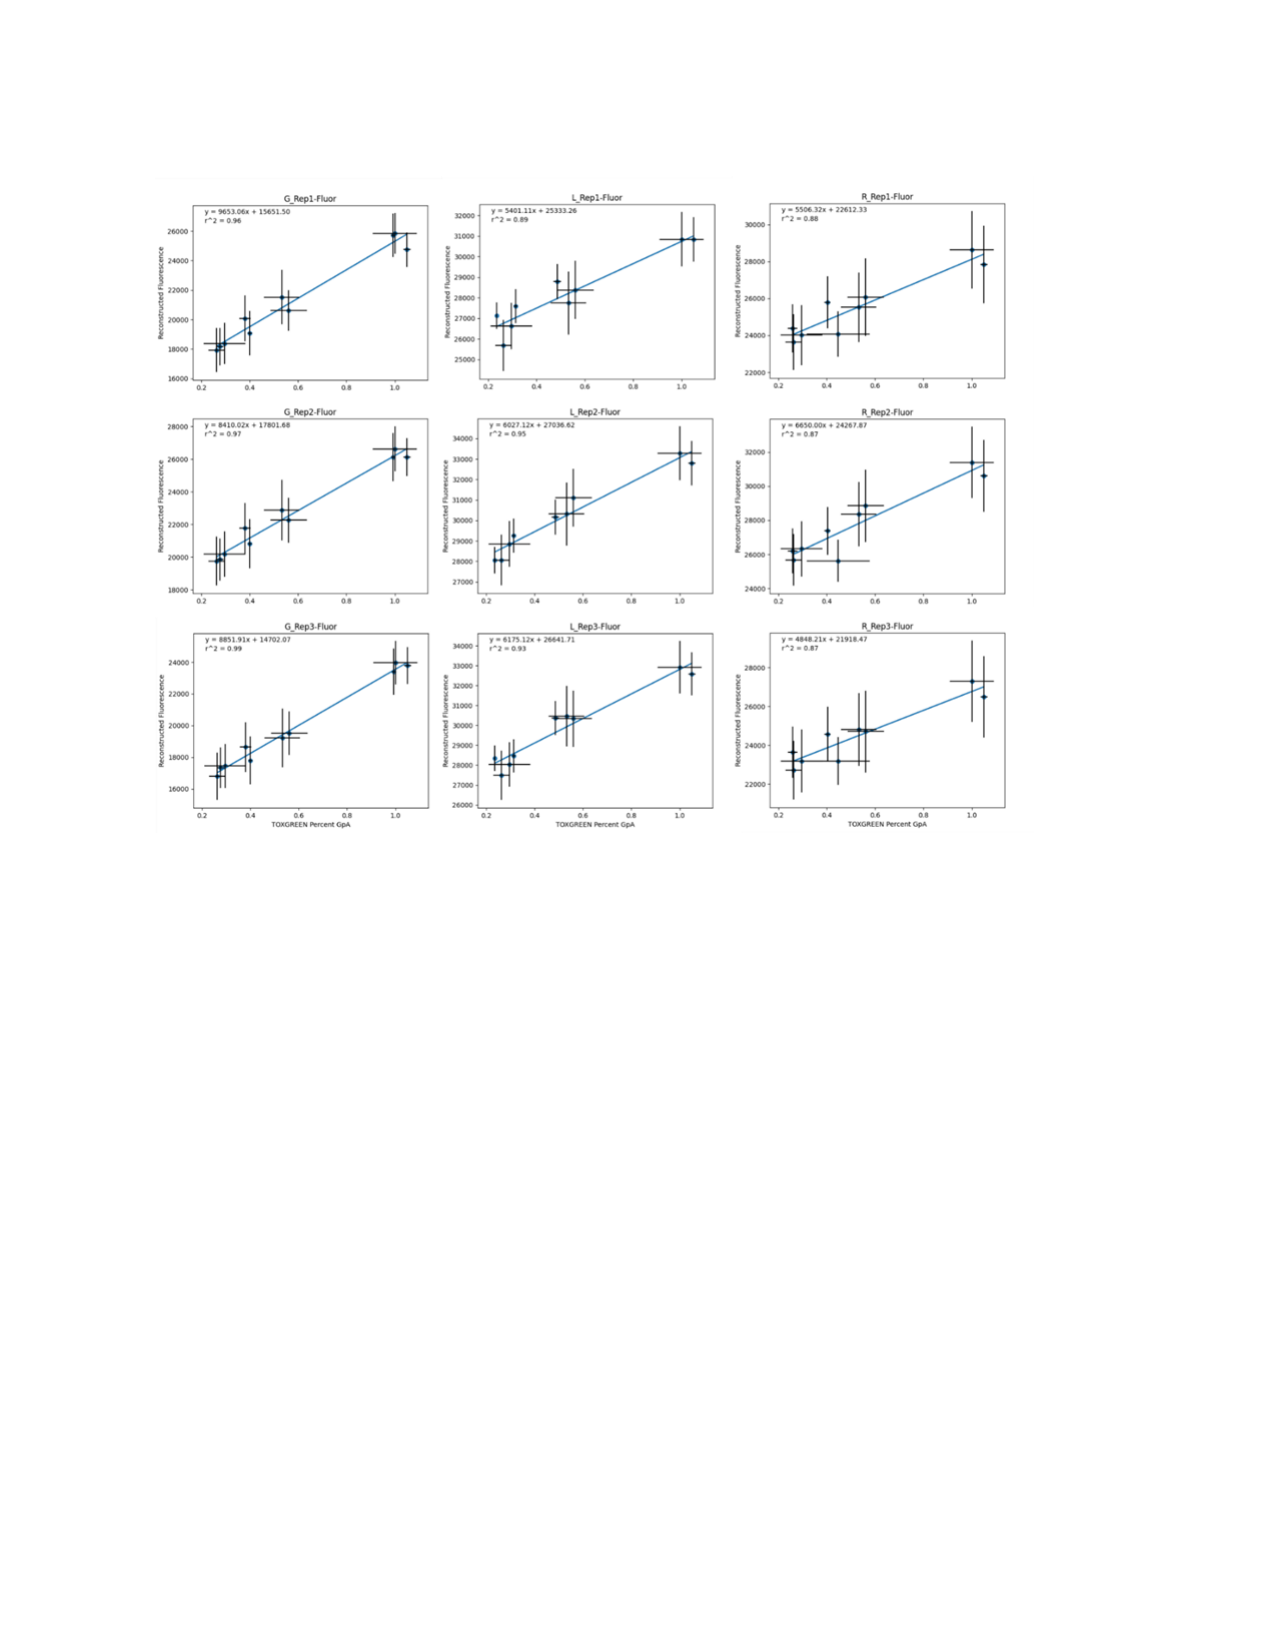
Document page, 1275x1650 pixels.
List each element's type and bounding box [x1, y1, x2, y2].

picture [155, 176, 1034, 833]
